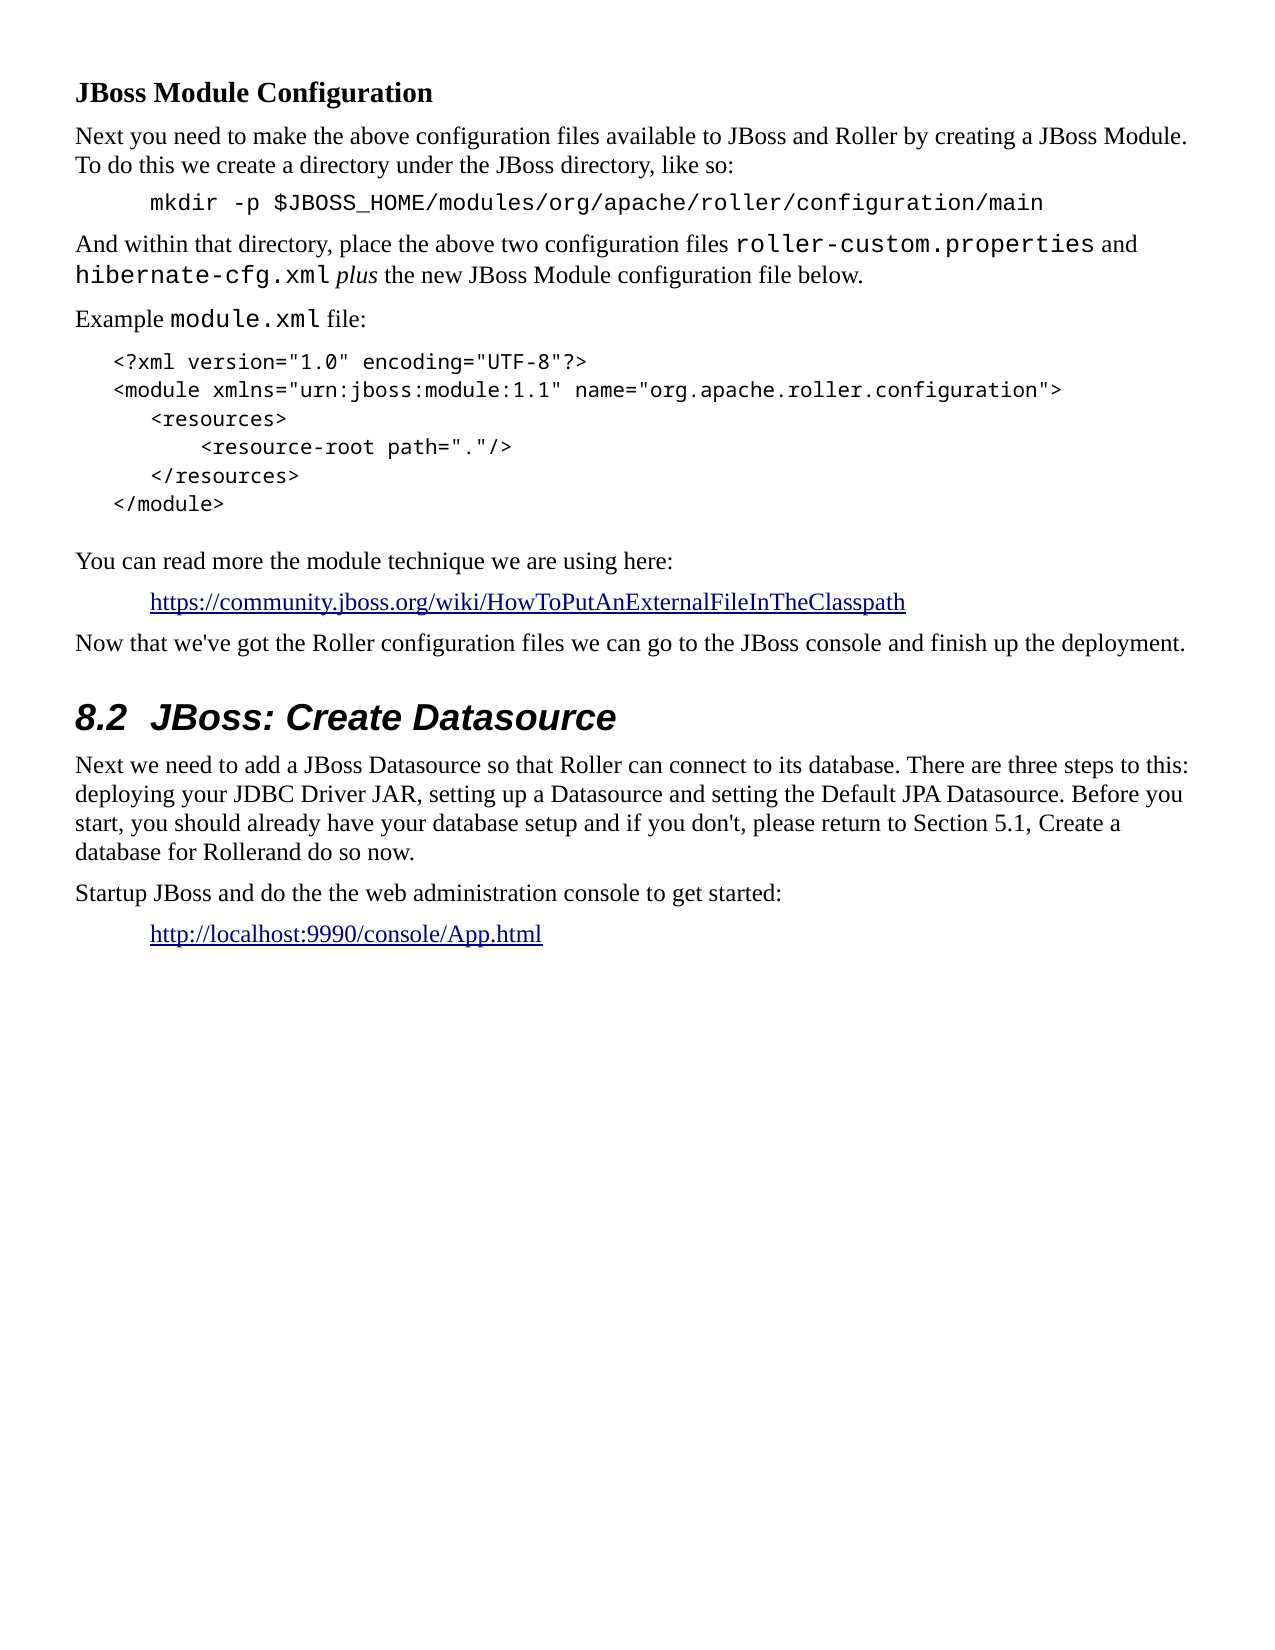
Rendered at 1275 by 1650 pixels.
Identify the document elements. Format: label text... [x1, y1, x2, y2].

text mkdir -p $JBOSS_HOME/modules/org/apache/roller/configuration/main [75, 191, 1200, 217]
text You can read more the module technique we are using here: [75, 546, 1200, 575]
text </module> [75, 489, 1200, 518]
text Example module.xml file: [75, 304, 1200, 334]
subtitle JBoss: Create Datasource [75, 695, 1200, 738]
text <module xmlns="urn:jboss:module:1.1" name="org.apache.roller.configuration"> [75, 375, 1200, 404]
text <resources> [75, 404, 1200, 432]
text </resources> [75, 461, 1200, 489]
text <resource-root path="."/> [75, 432, 1200, 461]
text <?xml version="1.0" encoding="UTF-8"?> [75, 347, 1200, 375]
text Next we need to add a JBoss Datasource so that Roller can connect to its database. There are three steps to this: deploying your JDBC Driver JAR, setting up a Datasource and setting the Default JPA Datasource. Before you start, you should already have your database setup and if you don't, please return to Section 5.1, Create a database for Roller and do so now. [75, 750, 1200, 865]
text JBoss Module Configuration [75, 75, 1200, 108]
text http://localhost:9990/console/App.html [75, 919, 1200, 948]
text And within that directory, place the above two configuration files roller-custom.properties and hibernate-cfg.xml plus the new JBoss Module configuration file below. [75, 229, 1200, 291]
text Now that we've got the Roller configuration files we can go to the JBoss console and finish up the deployment. [75, 628, 1200, 657]
text Startup JBoss and do the the web administration console to get started: [75, 878, 1200, 907]
text https://community.jboss.org/wiki/HowToPutAnExternalFileInTheClasspath [75, 587, 1200, 616]
text Next you need to make the above configuration files available to JBoss and Roller by creating a JBoss Module. To do this we create a directory under the JBoss directory, like so: [75, 121, 1200, 178]
